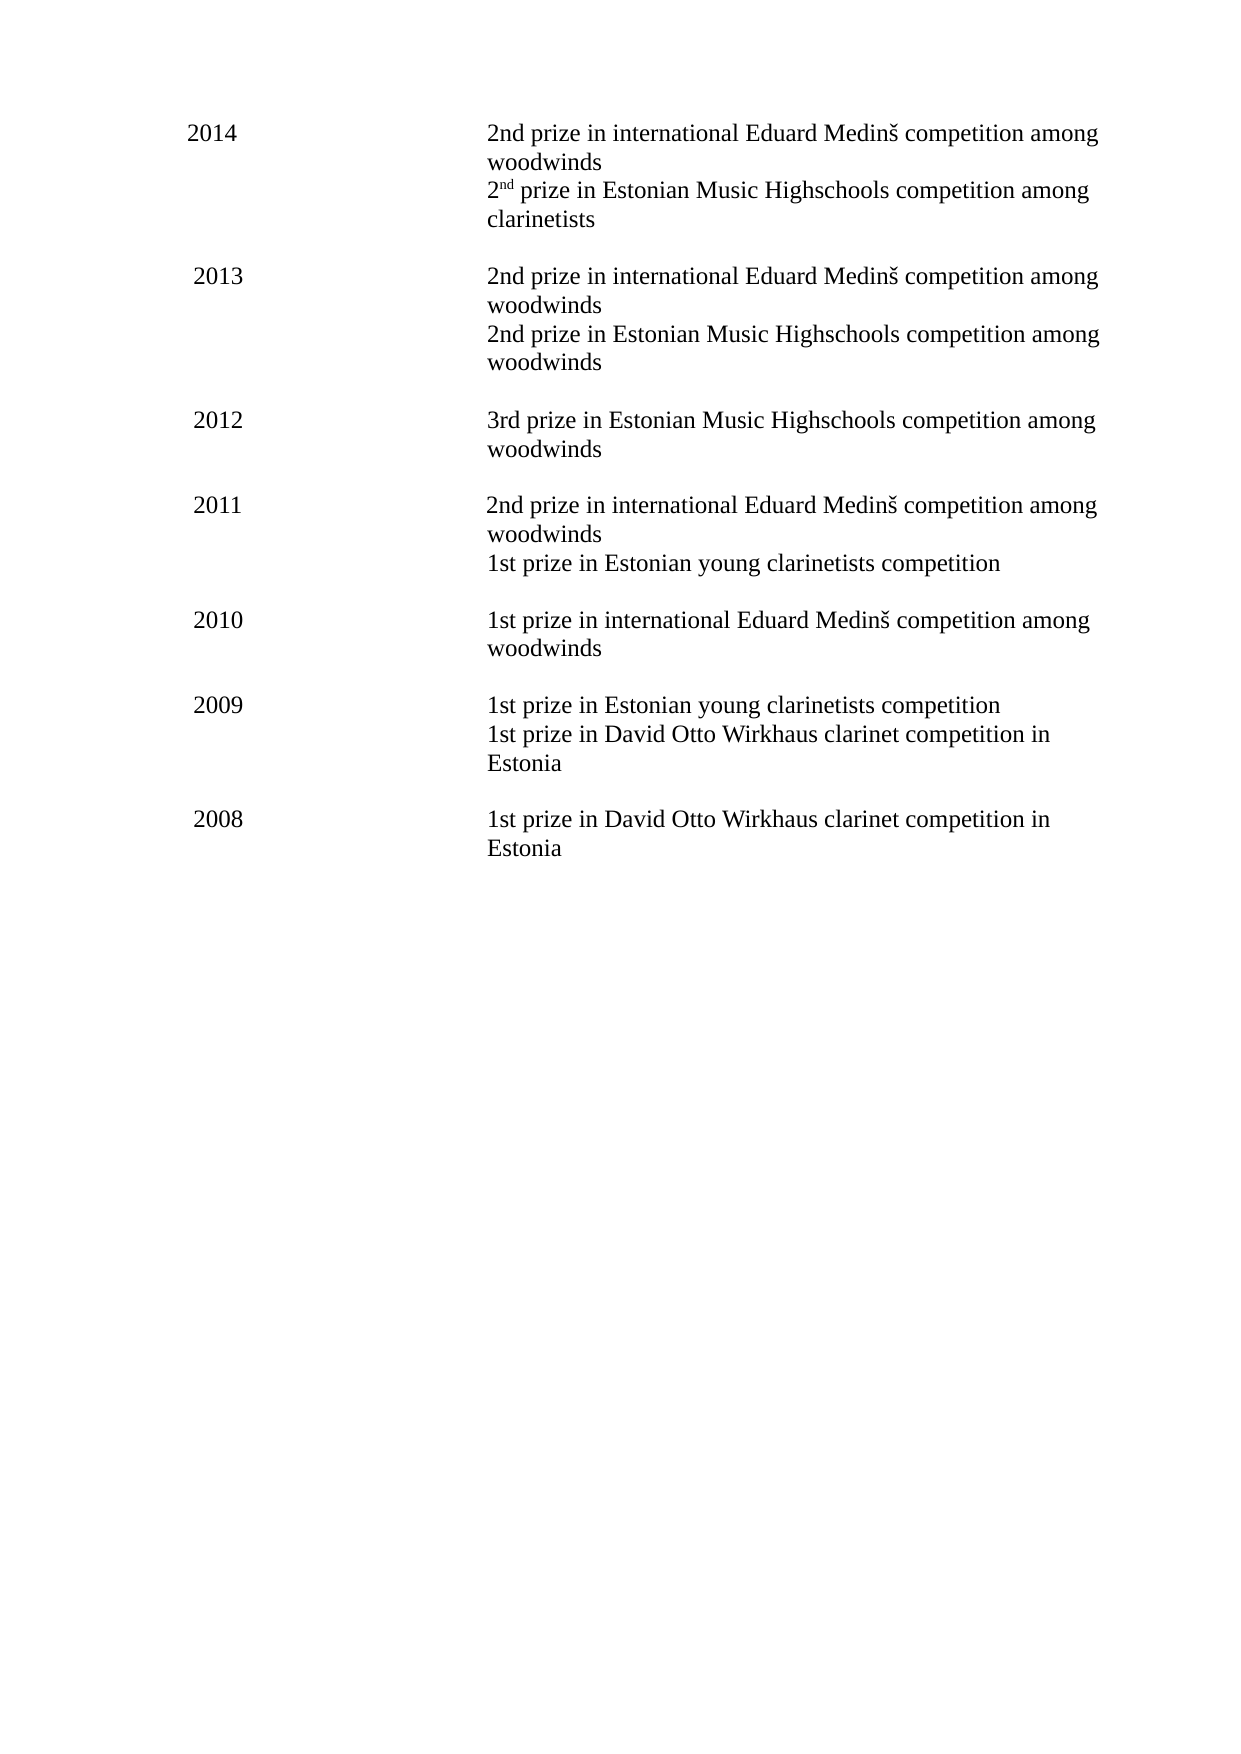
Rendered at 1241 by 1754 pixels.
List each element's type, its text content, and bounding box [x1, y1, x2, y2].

text woodwinds [118, 147, 1122, 176]
text 2011 2nd prize in international Eduard Medinš competition among [118, 490, 1122, 519]
text woodwinds [118, 290, 1122, 319]
text 2nd prize in Estonian Music Highschools competition among [118, 319, 1122, 347]
text woodwinds [118, 434, 1122, 462]
text 2012 3rd prize in Estonian Music Highschools competition among [118, 405, 1122, 434]
text woodwinds [118, 633, 1122, 662]
text woodwinds [118, 347, 1122, 376]
text 2010 1st prize in international Eduard Medinš competition among [118, 605, 1122, 633]
text 2008 1st prize in David Otto Wirkhaus clarinet competition in [118, 804, 1122, 833]
text Estonia [118, 748, 1122, 776]
text woodwinds [118, 519, 1122, 548]
text 2014 2nd prize in international Eduard Medinš competition among [118, 118, 1122, 147]
text 1st prize in David Otto Wirkhaus clarinet competition in [118, 719, 1122, 748]
text 2013 2nd prize in international Eduard Medinš competition among [118, 261, 1122, 290]
text 2nd prize in Estonian Music Highschools competition among [118, 176, 1122, 204]
text 1st prize in Estonian young clarinetists competition [118, 548, 1122, 577]
text clarinetists [118, 204, 1122, 233]
text 2009 1st prize in Estonian young clarinetists competition [118, 690, 1122, 719]
text Estonia [118, 833, 1122, 862]
